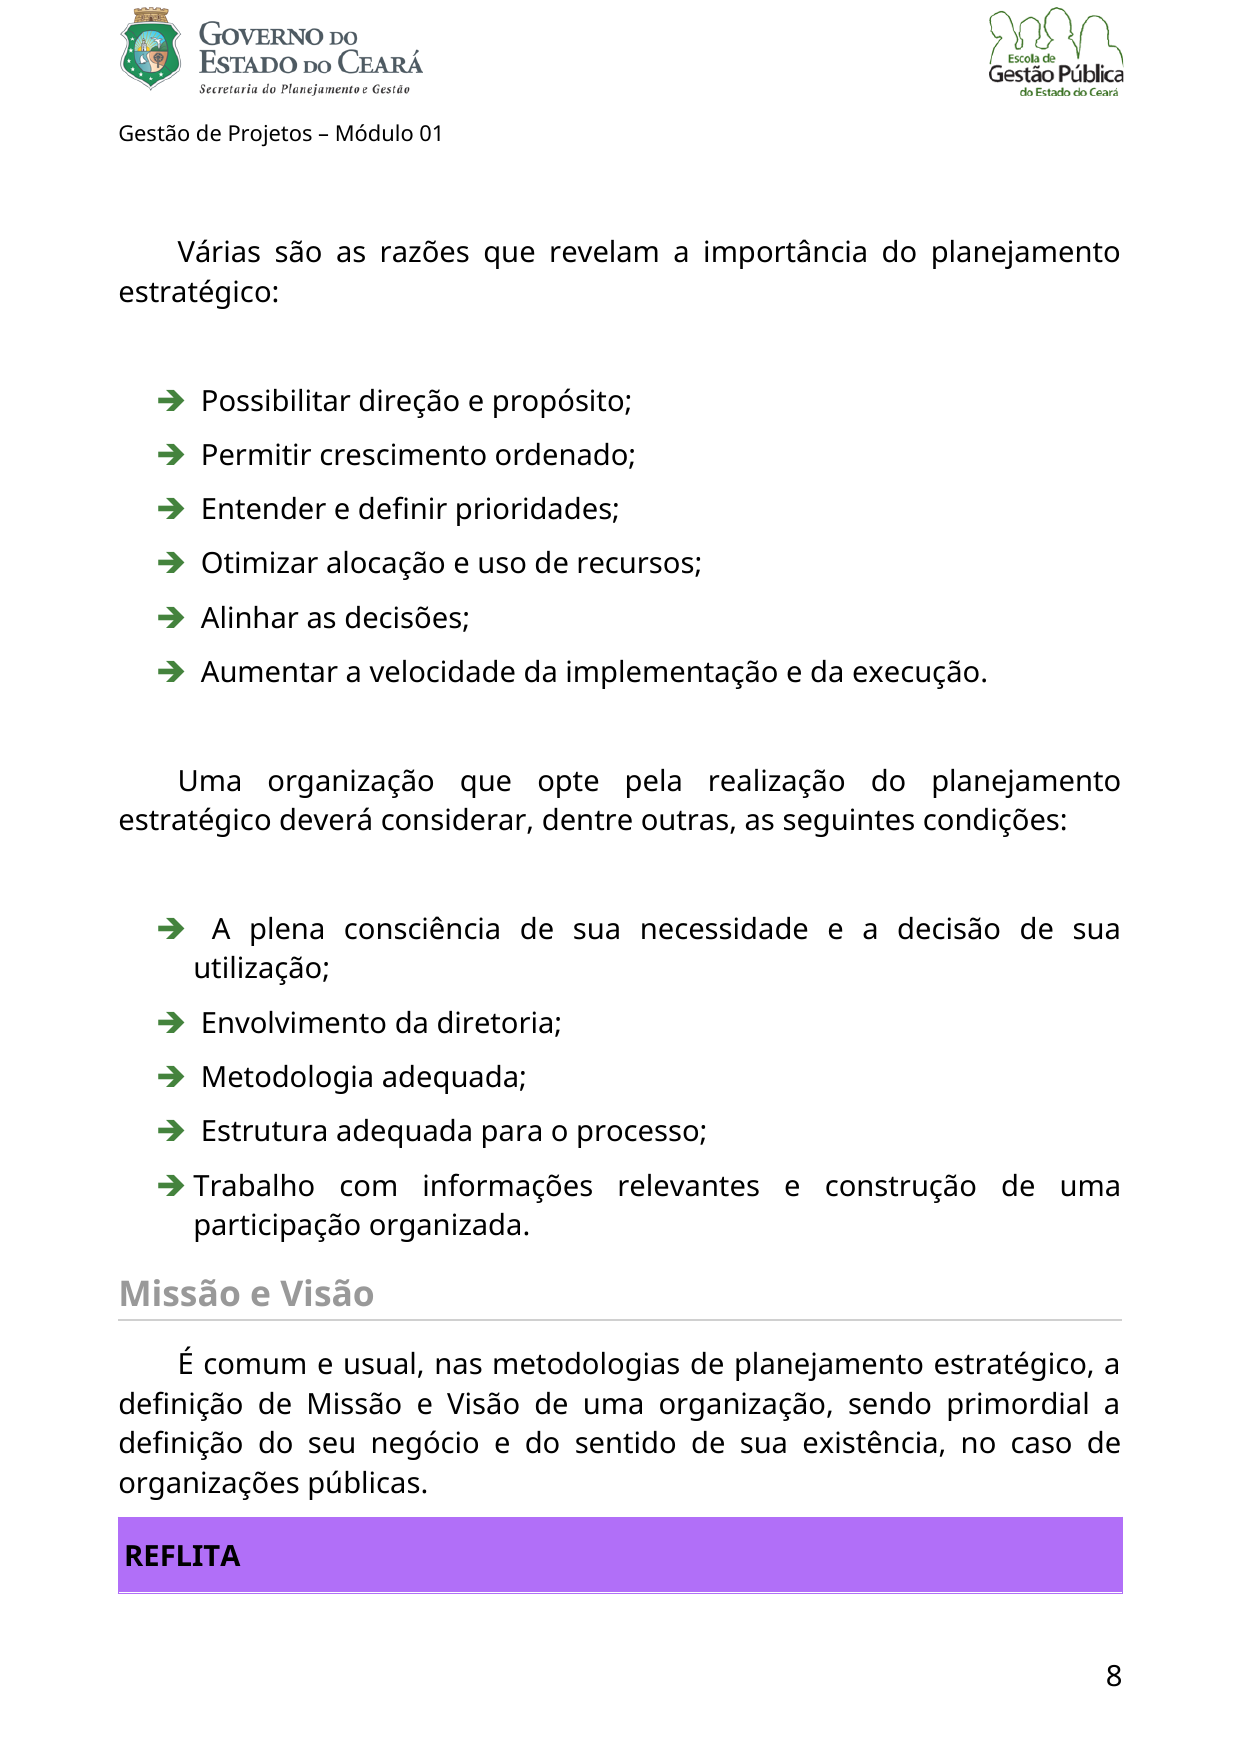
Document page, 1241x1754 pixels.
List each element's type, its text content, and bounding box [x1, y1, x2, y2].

list A plena consciência de sua necessidade e a decisão de sua utilização; [156, 908, 1122, 987]
picture [120, 7, 1124, 96]
list Otimizar alocação e uso de recursos; [156, 543, 1122, 582]
text É comum e usual, nas metodologias de planejamento estratégico, a definição de Missão e Visão de uma organização, sendo primordial a definição do seu negócio e do sentido de sua existência, no caso de organizações públicas. [118, 1343, 1122, 1502]
list Estrutura adequada para o processo; [156, 1111, 1122, 1150]
text Uma organização que opte pela realização do planejamento estratégico deverá considerar, dentre outras, as seguintes condições: [118, 760, 1122, 839]
list Metodologia adequada; [156, 1056, 1122, 1096]
list Trabalho com informações relevantes e construção de uma participação organizada. [156, 1165, 1122, 1244]
list Permitir crescimento ordenado; [156, 434, 1122, 474]
text Várias são as razões que revelam a importância do planejamento estratégico: [118, 232, 1122, 311]
list Aumentar a velocidade da implementação e da execução. [156, 651, 1122, 691]
list Possibilitar direção e propósito; [156, 380, 1122, 419]
list Envolvimento da diretoria; [156, 1002, 1122, 1042]
subtitle Missão e Visão [118, 1269, 1122, 1319]
table_header REFLITA [119, 1518, 1122, 1592]
list Alinhar as decisões; [156, 597, 1122, 637]
list Entender e definir prioridades; [156, 488, 1122, 528]
